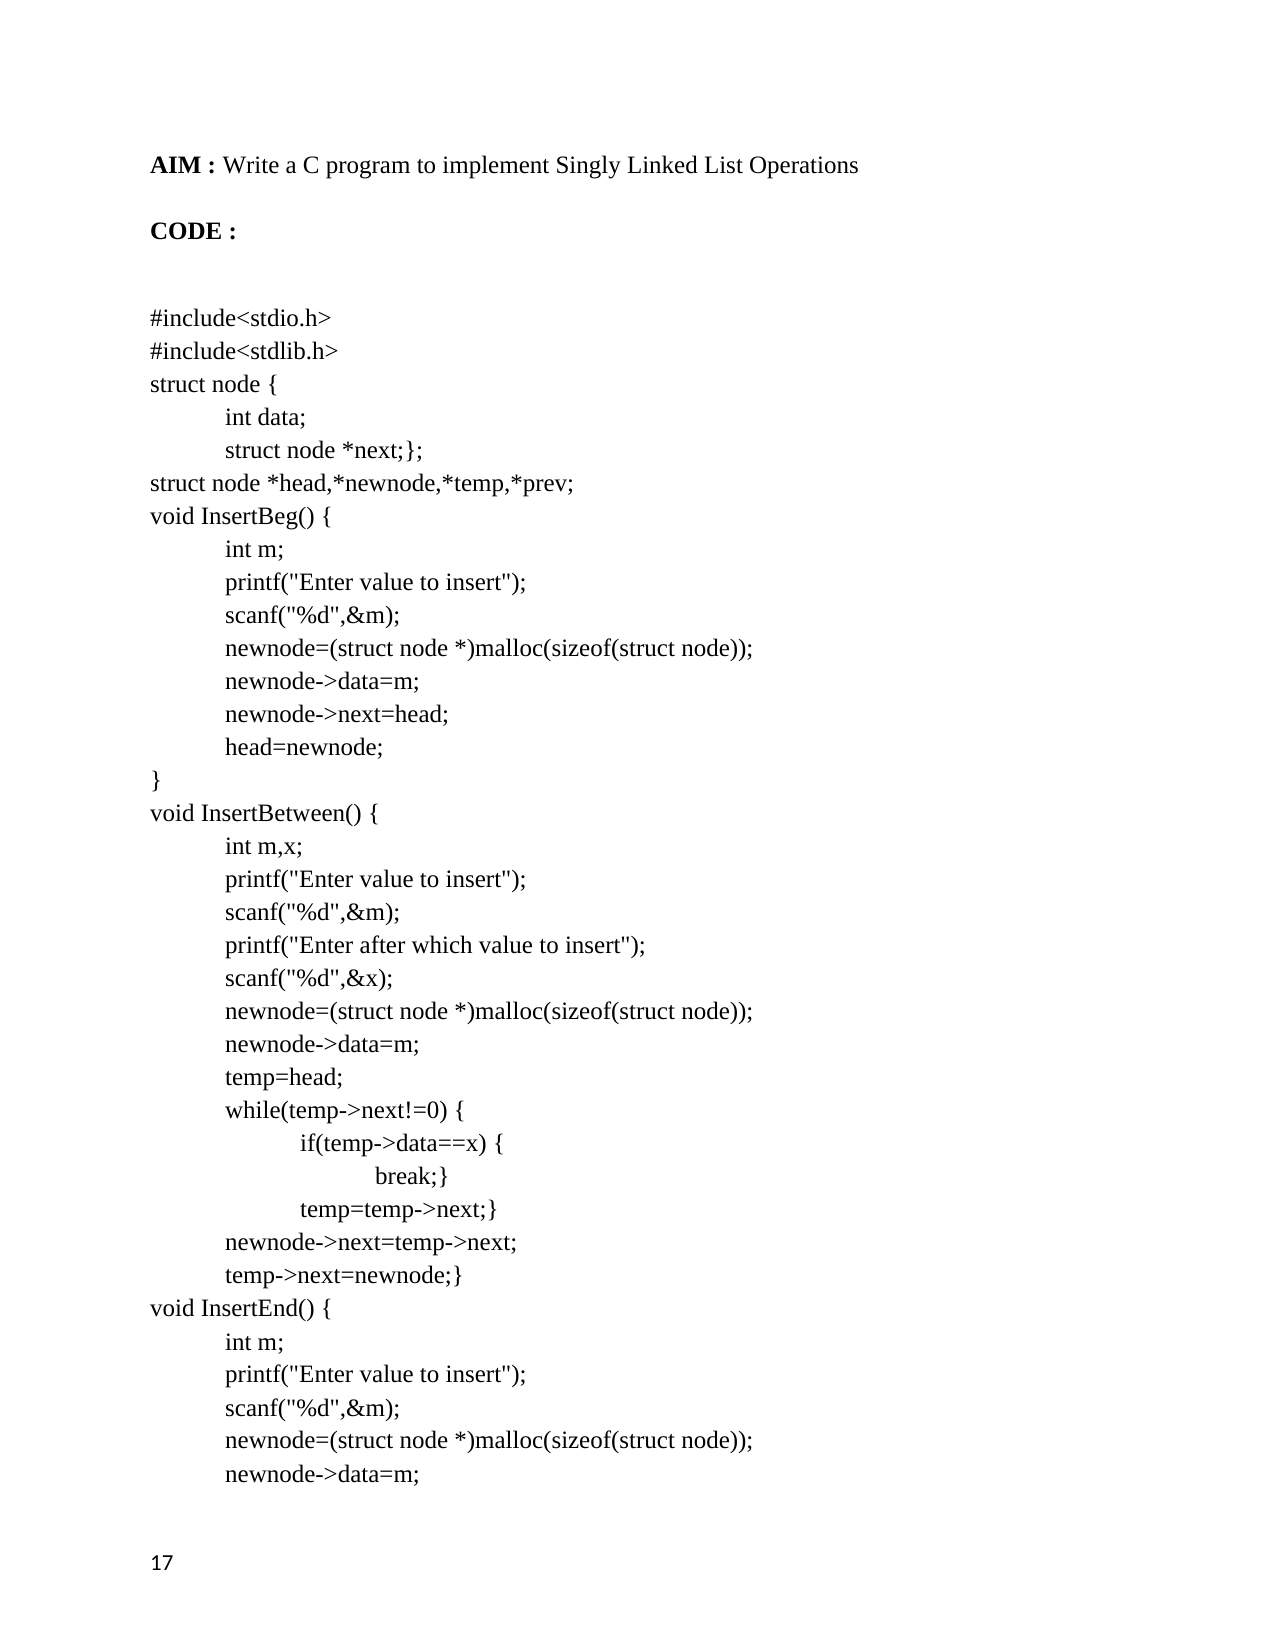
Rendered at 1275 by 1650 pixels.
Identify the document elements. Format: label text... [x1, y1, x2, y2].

text scanf("%d",&m); [150, 1393, 1125, 1421]
text } [150, 765, 1125, 794]
text void InsertEnd() { [150, 1293, 1125, 1322]
text head=newnode; [150, 732, 1125, 761]
text scanf("%d",&x); [150, 963, 1125, 992]
text while(temp->next!=0) { [150, 1095, 1125, 1124]
text CODE : [150, 216, 1125, 245]
text int data; [150, 402, 1125, 431]
text newnode->data=m; [150, 666, 1125, 695]
text if(temp->data==x) { [150, 1128, 1125, 1157]
text scanf("%d",&m); [150, 897, 1125, 926]
text printf("Enter value to insert"); [150, 567, 1125, 596]
text scanf("%d",&m); [150, 600, 1125, 629]
text newnode->data=m; [150, 1029, 1125, 1058]
text void InsertBetween() { [150, 798, 1125, 827]
text int m; [150, 1327, 1125, 1355]
text struct node *next;}; [150, 435, 1125, 464]
text void InsertBeg() { [150, 501, 1125, 530]
text printf("Enter value to insert"); [150, 864, 1125, 893]
text newnode=(struct node *)malloc(sizeof(struct node)); [150, 633, 1125, 662]
text temp->next=newnode;} [150, 1261, 1125, 1289]
text temp=temp->next;} [150, 1194, 1125, 1223]
text newnode=(struct node *)malloc(sizeof(struct node)); [150, 1426, 1125, 1454]
text AIM : Write a C program to implement Singly Linked List Operations [150, 150, 1125, 179]
text #include<stdio.h> [150, 303, 1125, 332]
text newnode->data=m; [150, 1459, 1125, 1487]
text #include<stdlib.h> [150, 336, 1125, 365]
text temp=head; [150, 1062, 1125, 1091]
text printf("Enter after which value to insert"); [150, 930, 1125, 959]
text printf("Enter value to insert"); [150, 1359, 1125, 1388]
text struct node { [150, 369, 1125, 398]
text break;} [150, 1161, 1125, 1190]
text struct node *head,*newnode,*temp,*prev; [150, 468, 1125, 497]
text newnode->next=head; [150, 699, 1125, 728]
text int m,x; [150, 831, 1125, 860]
text newnode->next=temp->next; [150, 1227, 1125, 1256]
text int m; [150, 534, 1125, 563]
text newnode=(struct node *)malloc(sizeof(struct node)); [150, 996, 1125, 1025]
